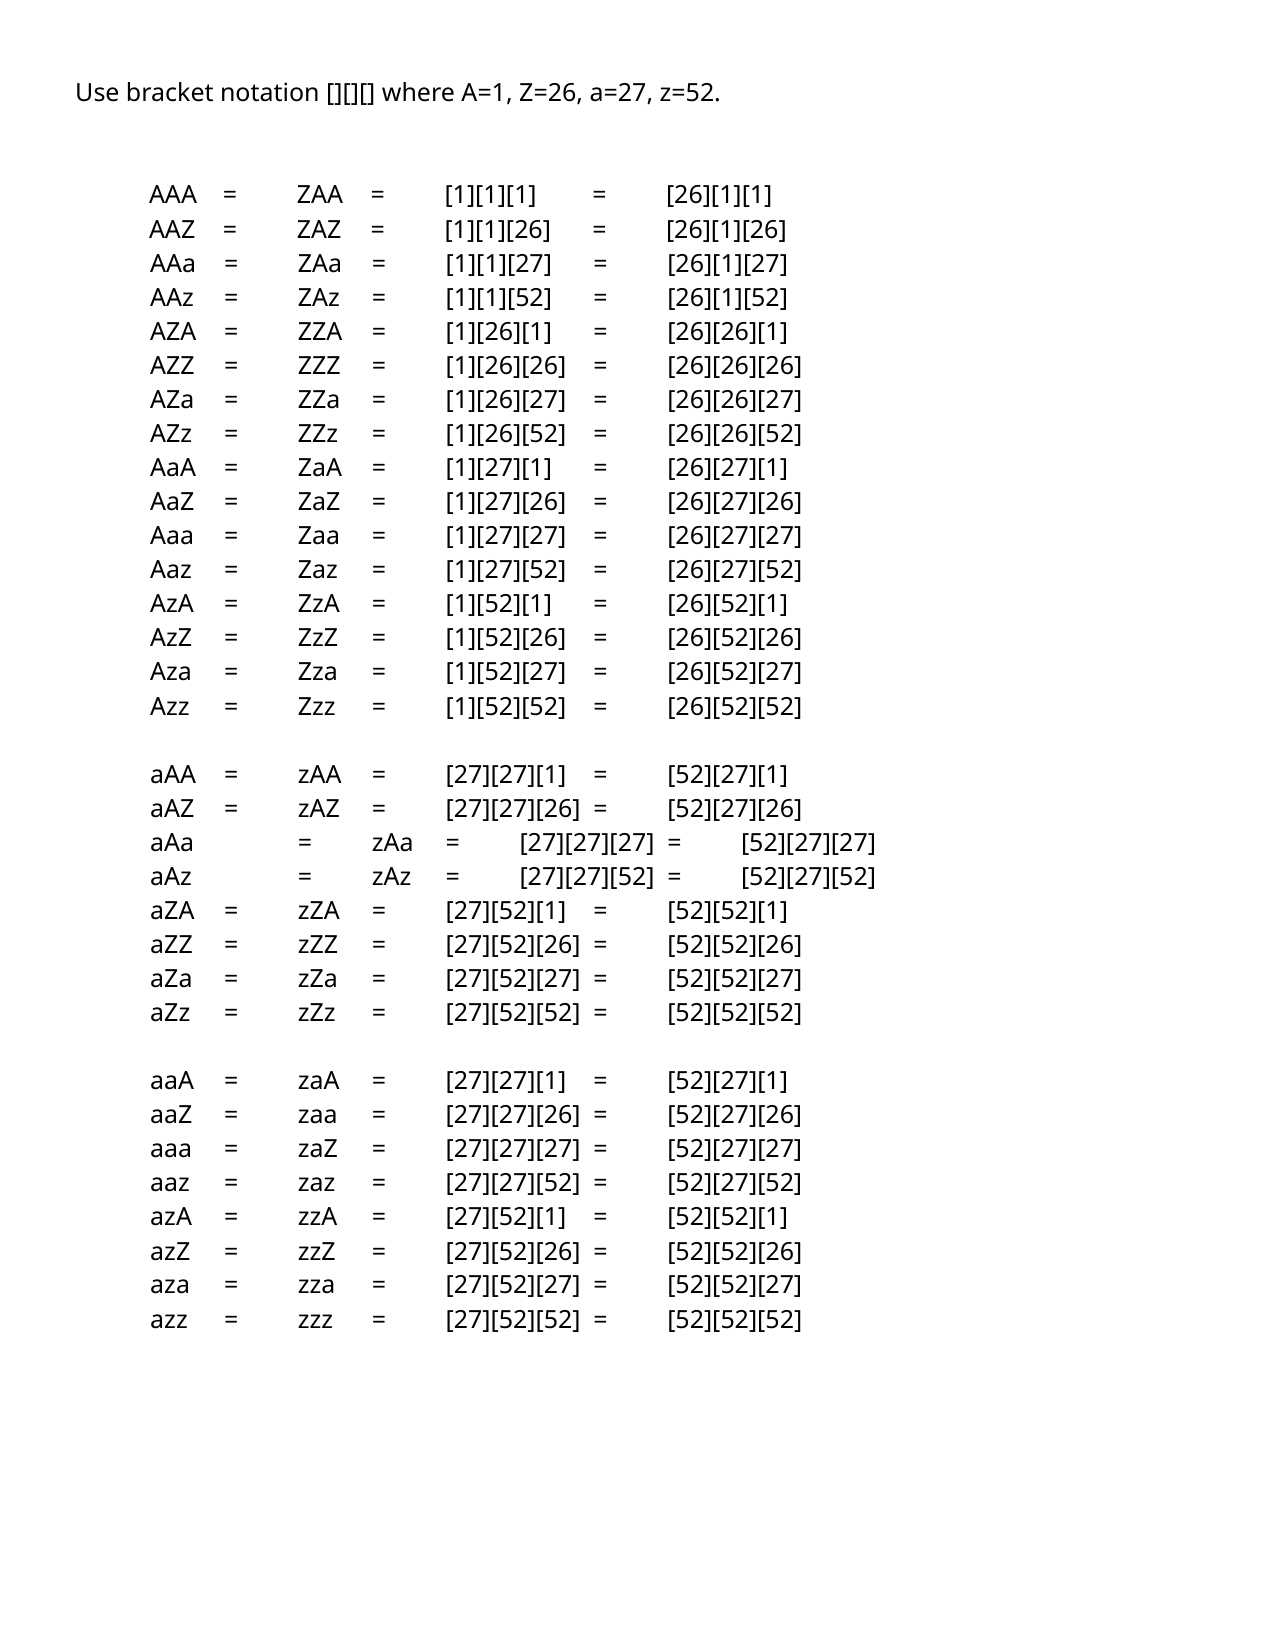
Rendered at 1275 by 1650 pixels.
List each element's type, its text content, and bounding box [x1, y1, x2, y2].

list Aaa = Zaa = [1][27][27] = [26][27][27] [112, 518, 1200, 552]
list aaA = zaA = [27][27][1] = [52][27][1] [112, 1063, 1200, 1097]
list aAA = zAA = [27][27][1] = [52][27][1] [112, 756, 1200, 790]
list aZZ = zZZ = [27][52][26] = [52][52][26] [112, 927, 1200, 961]
list aaZ = zaa = [27][27][26] = [52][27][26] [112, 1097, 1200, 1131]
text AAA = ZAA = [1][1][1] = [26][1][1] [75, 177, 1200, 211]
list Azz = Zzz = [1][52][52] = [26][52][52] [112, 688, 1200, 722]
list Aaz = Zaz = [1][27][52] = [26][27][52] [112, 552, 1200, 586]
list aza = zza = [27][52][27] = [52][52][27] [112, 1267, 1200, 1301]
text AAZ = ZAZ = [1][1][26] = [26][1][26] [75, 211, 1200, 245]
list AZa = ZZa = [1][26][27] = [26][26][27] [112, 382, 1200, 416]
list AaA = ZaA = [1][27][1] = [26][27][1] [112, 450, 1200, 484]
list AaZ = ZaZ = [1][27][26] = [26][27][26] [112, 484, 1200, 518]
list AAa = ZAa = [1][1][27] = [26][1][27] [112, 245, 1200, 279]
list AZz = ZZz = [1][26][52] = [26][26][52] [112, 416, 1200, 450]
list aAZ = zAZ = [27][27][26] = [52][27][26] [112, 790, 1200, 824]
list aAz = zAz = [27][27][52] = [52][27][52] [112, 858, 1200, 892]
list aaz = zaz = [27][27][52] = [52][27][52] [112, 1165, 1200, 1199]
list azZ = zzZ = [27][52][26] = [52][52][26] [112, 1233, 1200, 1267]
list aZA = zZA = [27][52][1] = [52][52][1] [112, 892, 1200, 927]
list Aza = Zza = [1][52][27] = [26][52][27] [112, 654, 1200, 688]
list aAa = zAa = [27][27][27] = [52][27][27] [112, 824, 1200, 858]
list aZz = zZz = [27][52][52] = [52][52][52] [112, 995, 1200, 1029]
list aZa = zZa = [27][52][27] = [52][52][27] [112, 961, 1200, 995]
text Use bracket notation [][][] where A=1, Z=26, a=27, z=52. [75, 75, 1200, 109]
list aaa = zaZ = [27][27][27] = [52][27][27] [112, 1131, 1200, 1165]
list AZA = ZZA = [1][26][1] = [26][26][1] [112, 313, 1200, 347]
list azA = zzA = [27][52][1] = [52][52][1] [112, 1199, 1200, 1233]
list AAz = ZAz = [1][1][52] = [26][1][52] [112, 279, 1200, 313]
list AzA = ZzA = [1][52][1] = [26][52][1] [112, 586, 1200, 620]
list AzZ = ZzZ = [1][52][26] = [26][52][26] [112, 620, 1200, 654]
list azz = zzz = [27][52][52] = [52][52][52] [112, 1301, 1200, 1335]
list AZZ = ZZZ = [1][26][26] = [26][26][26] [112, 347, 1200, 382]
